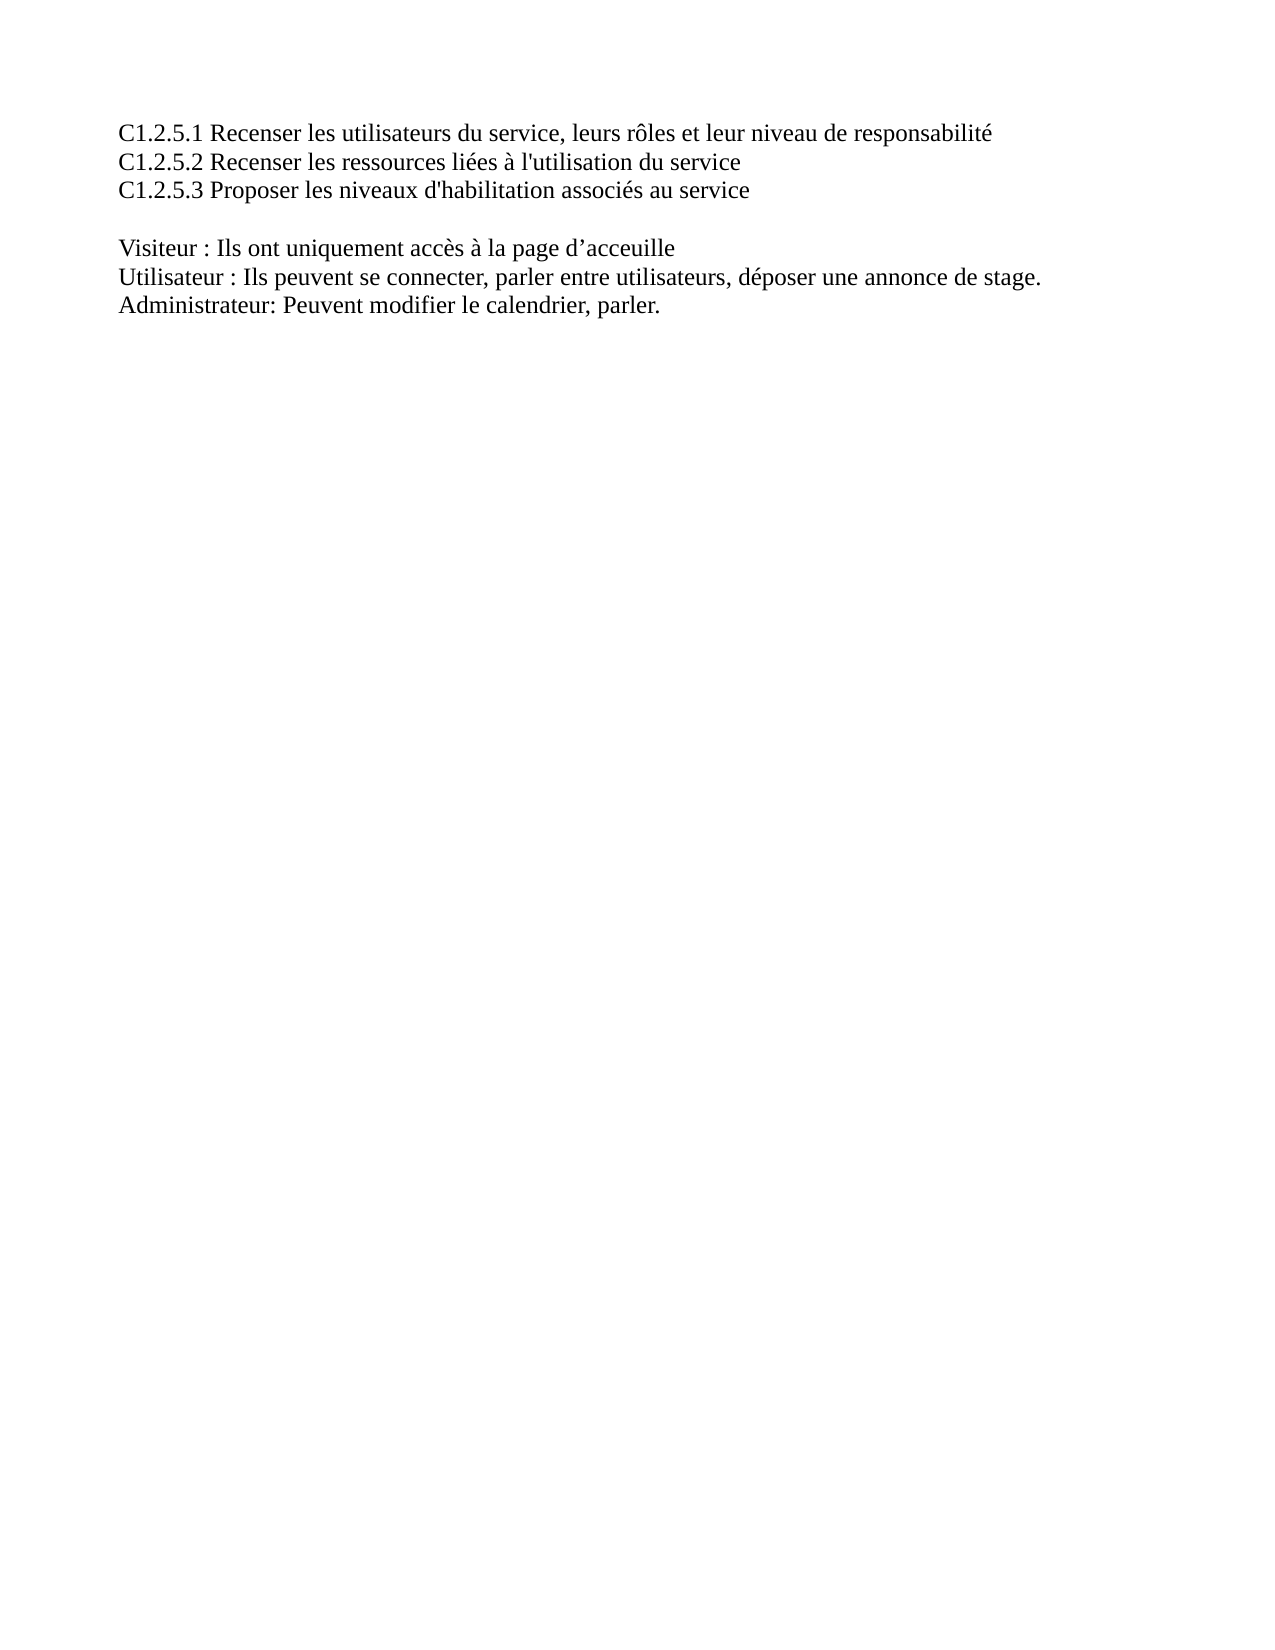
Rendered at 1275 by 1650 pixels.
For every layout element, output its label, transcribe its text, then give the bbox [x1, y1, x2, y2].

text Utilisateur : Ils peuvent se connecter, parler entre utilisateurs, déposer une annonce de stage. [118, 262, 1157, 291]
text Visiteur : Ils ont uniquement accès à la page d’acceuille [118, 233, 1157, 262]
text C1.2.5.1 Recenser les utilisateurs du service, leurs rôles et leur niveau de responsabilité [118, 118, 1157, 147]
text Administrateur: Peuvent modifier le calendrier, parler. [118, 291, 1157, 319]
text C1.2.5.3 Proposer les niveaux d'habilitation associés au service [118, 176, 1157, 204]
text C1.2.5.2 Recenser les ressources liées à l'utilisation du service [118, 147, 1157, 176]
